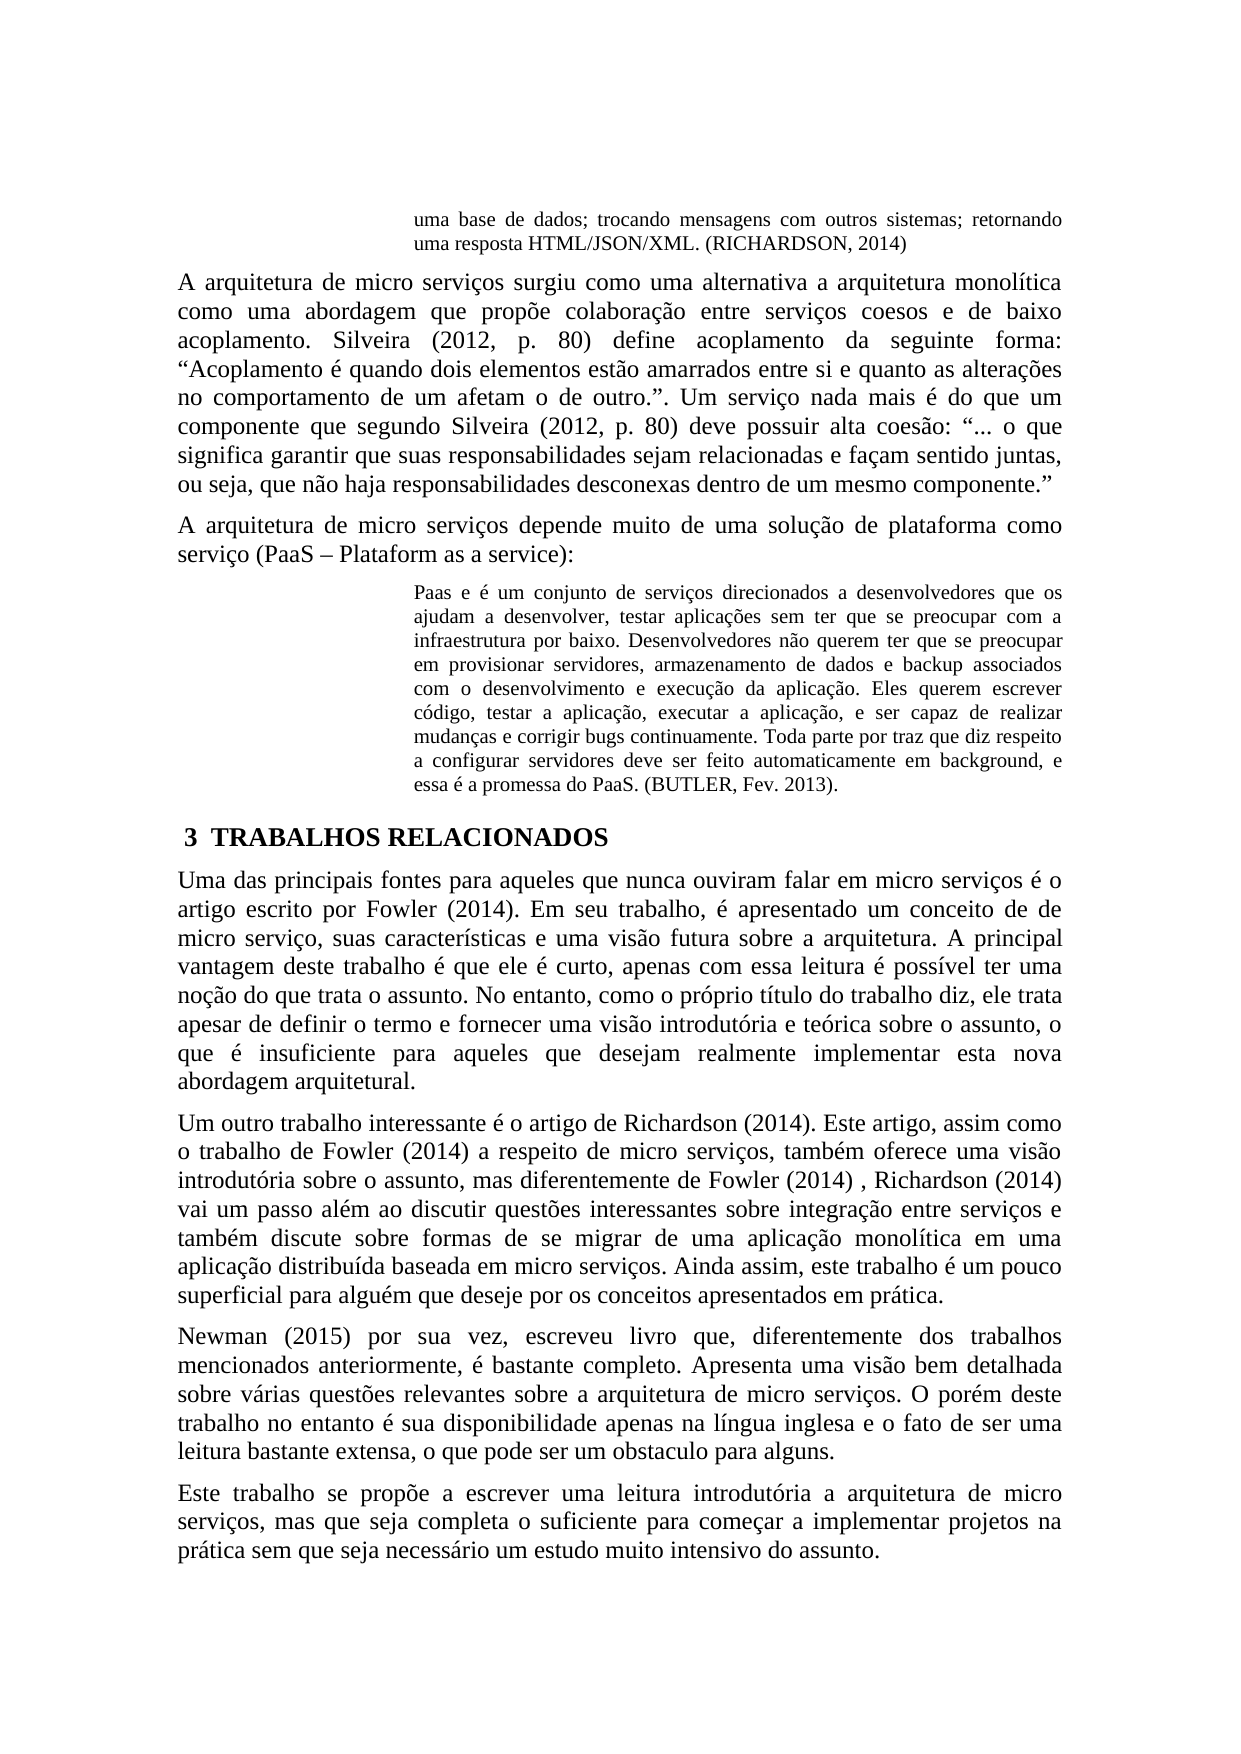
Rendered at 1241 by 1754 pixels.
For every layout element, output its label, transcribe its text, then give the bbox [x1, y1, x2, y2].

subtitle TRABALHOS RELACIONADOS [177, 821, 1063, 853]
text A arquitetura de micro serviços depende muito de uma solução de plataforma como serviço (PaaS – Plataform as a service): [177, 510, 1063, 567]
text A arquitetura de micro serviços surgiu como uma alternativa a arquitetura monolítica como uma abordagem que propõe colaboração entre serviços coesos e de baixo acoplamento. Silveira (2012, p. 80) define acoplamento da seguinte forma: “Acoplamento é quando dois elementos estão amarrados entre si e quanto as alterações no comportamento de um afetam o de outro.”. Um serviço nada mais é do que um componente que segundo Silveira (2012, p. 80) deve possuir alta coesão: “... o que significa garantir que suas responsabilidades sejam relacionadas e façam sentido juntas, ou seja, que não haja responsabilidades desconexas dentro de um mesmo componente.” [177, 267, 1063, 497]
text Paas e é um conjunto de serviços direcionados a desenvolvedores que os ajudam a desenvolver, testar aplicações sem ter que se preocupar com a infraestrutura por baixo. Desenvolvedores não querem ter que se preocupar em provisionar servidores, armazenamento de dados e backup associados com o desenvolvimento e execução da aplicação. Eles querem escrever código, testar a aplicação, executar a aplicação, e ser capaz de realizar mudanças e corrigir bugs continuamente. Toda parte por traz que diz respeito a configurar servidores deve ser feito automaticamente em background, e essa é a promessa do PaaS. (BUTLER, Fev. 2013). [413, 580, 1063, 796]
text Este trabalho se propõe a escrever uma leitura introdutória a arquitetura de micro serviços, mas que seja completa o suficiente para começar a implementar projetos na prática sem que seja necessário um estudo muito intensivo do assunto. [177, 1478, 1063, 1564]
text Uma das principais fontes para aqueles que nunca ouviram falar em micro serviços é o artigo escrito por Fowler (2014). Em seu trabalho, é apresentado um conceito de de micro serviço, suas características e uma visão futura sobre ​a arquitetura. A principal vantagem deste trabalho é que ele é curto, apenas com essa leitura é possível ter uma noção do que trata o assunto. No entanto, como o próprio título do trabalho diz, ele trata apesar de definir o termo e fornecer uma visão introdutória e teórica sobre o assunto, o que é insuficiente para aqueles que desejam realmente implementar esta nova abordagem arquitetural. [177, 865, 1063, 1095]
text uma base de dados; trocando mensagens com outros sistemas; retornando uma resposta HTML/JSON/XML. (RICHARDSON, 2014) [413, 207, 1063, 255]
text Newman (2015) por sua vez, escreveu livro que, diferentemente dos trabalhos mencionados anteriormente, é bastante completo. Apresenta uma visão bem detalhada sobre várias questões relevantes sobre a arquitetura de micro serviços. O porém deste trabalho no entanto é sua disponibilidade apenas na língua inglesa e o fato de ser uma leitura bastante extensa, o que pode ser um obstaculo para alguns. [177, 1321, 1063, 1465]
text Um outro trabalho interessante é o artigo de Richardson (2014). Este artigo, assim como o trabalho de Fowler (2014) a respeito de micro serviços, também oferece uma visão introdutória sobre o assunto, mas diferentemente de Fowler (2014) , Richardson (2014) vai um passo além ao discutir questões interessantes sobre integração entre serviços e também discute sobre formas de se migrar de uma aplicação monolítica em uma aplicação distribuída baseada em micro serviços. Ainda assim, este trabalho é um pouco superficial para alguém que deseje por os conceitos apresentados em prática. [177, 1108, 1063, 1309]
